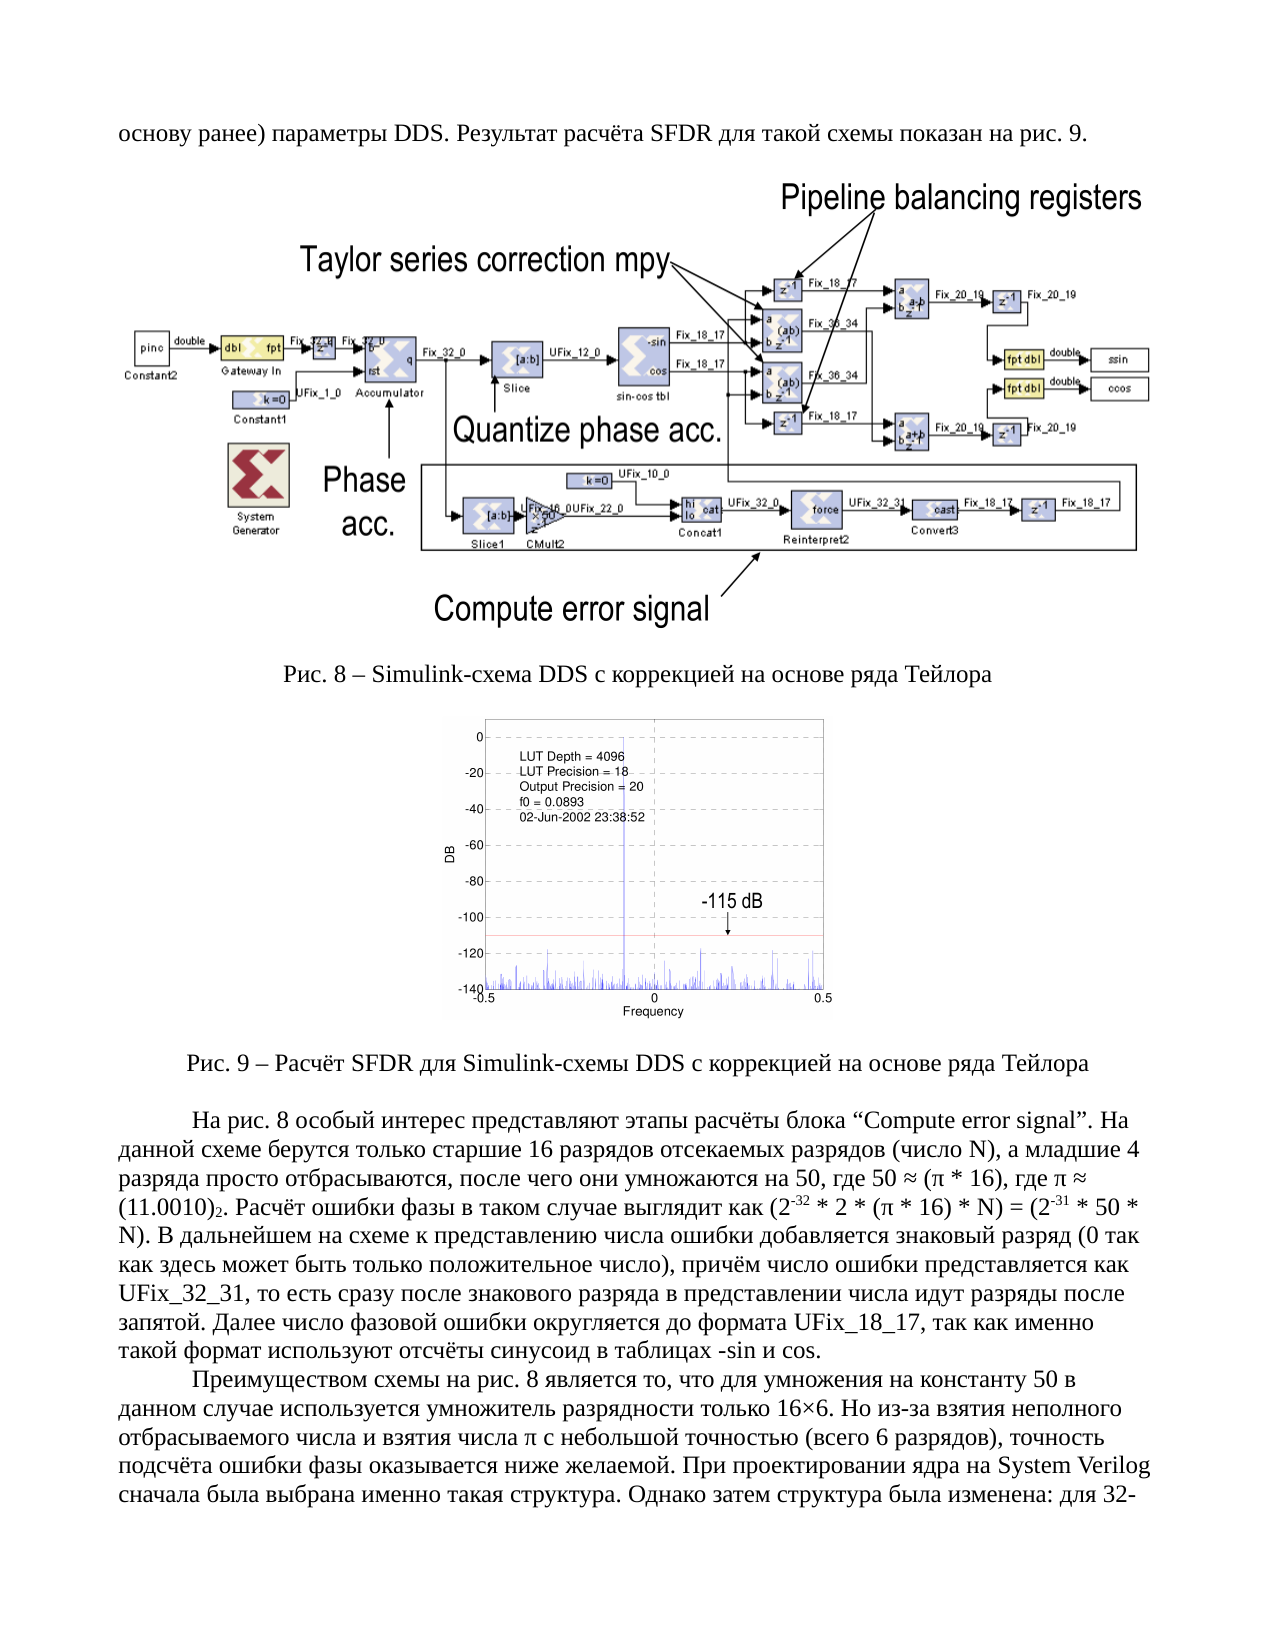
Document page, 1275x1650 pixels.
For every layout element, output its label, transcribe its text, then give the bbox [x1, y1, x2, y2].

text На рис. 8 особый интерес представляют этапы расчёты блока “Compute error signal”. На данной схеме берутся только старшие 16 разрядов отсекаемых разрядов (число N), а младшие 4 разряда просто отбрасываются, после чего они умножаются на 50, где 50 ≈ (π * 16), где π ≈ (11.0010)2. Расчёт ошибки фазы в таком случае выглядит как (2-32 * 2 * (π * 16) * N) = (2-31 * 50 * N). В дальнейшем на схеме к представлению числа ошибки добавляется знаковый разряд (0 так как здесь может быть только положительное число), причём число ошибки представляется как UFix_32_31, то есть сразу после знакового разряда в представлении числа идут разряды после запятой. Далее число фазовой ошибки округляется до формата UFix_18_17, так как именно такой формат используют отсчёты синусоид в таблицах -sin и cos. [118, 1106, 1157, 1364]
text основу ранее) параметры DDS. Результат расчёта SFDR для такой схемы показан на рис. 9. [118, 118, 1157, 147]
text Преимуществом схемы на рис. 8 является то, что для умножения на константу 50 в данном случае используется умножитель разрядности только 16×6. Но из-за взятия неполного отбрасываемого числа и взятия числа π с небольшой точностью (всего 6 разрядов), точность подсчёта ошибки фазы оказывается ниже желаемой. При проектировании ядра на System Verilog сначала была выбрана именно такая структура. Однако затем структура была изменена: для 32- [118, 1364, 1157, 1508]
picture [118, 175, 1157, 631]
text Рис. 9 – Расчёт SFDR для Simulink-схемы DDS с коррекцией на основе ряда Тейлора [118, 1048, 1157, 1077]
text Рис. 8 – Simulink-схема DDS с коррекцией на основе ряда Тейлора [118, 659, 1157, 688]
picture [442, 716, 833, 1020]
